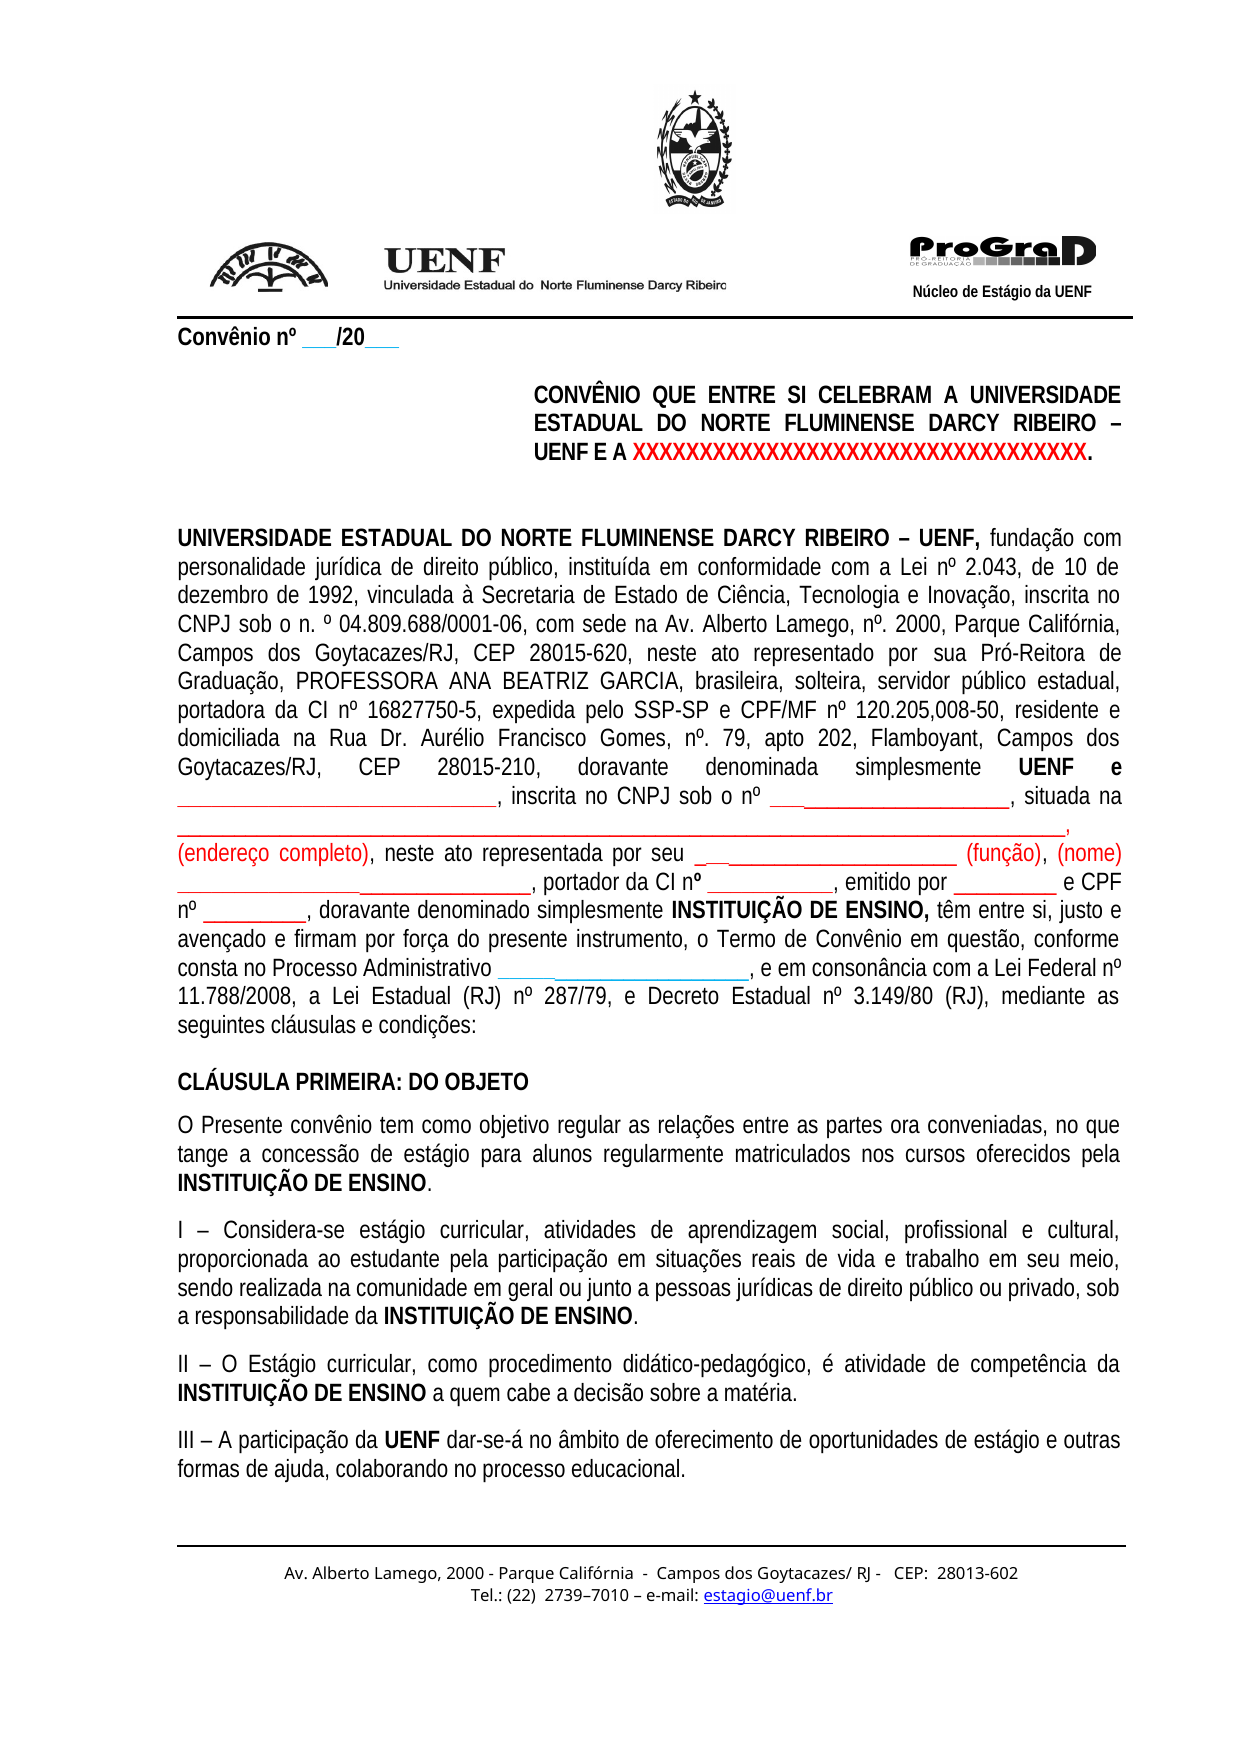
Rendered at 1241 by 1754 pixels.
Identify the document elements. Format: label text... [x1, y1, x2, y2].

picture [653, 84, 736, 214]
picture [209, 242, 328, 292]
text CLÁUSULA PRIMEIRA: DO OBJETO [177, 1067, 1122, 1096]
text II – O Estágio curricular, como procedimento didático-pedagógico, é atividade de competência da INSTITUIÇÃO DE ENSINO a quem cabe a decisão sobre a matéria. [177, 1349, 1122, 1406]
text O Presente convênio tem como objetivo regular as relações entre as partes ora conveniadas, no que tange a concessão de estágio para alunos regularmente matriculados nos cursos oferecidos pela INSTITUIÇÃO DE ENSINO. [177, 1110, 1122, 1196]
text Convênio nº ___/20___ [177, 322, 1133, 351]
text I – Considera-se estágio curricular, atividades de aprendizagem social, profissional e cultural, proporcionada ao estudante pela participação em situações reais de vida e trabalho em seu meio, sendo realizada na comunidade em geral ou junto a pessoas jurídicas de direito público ou privado, sob a responsabilidade da INSTITUIÇÃO DE ENSINO. [177, 1215, 1122, 1330]
text CONVÊNIO QUE ENTRE SI CELEBRAM A UNIVERSIDADE ESTADUAL DO NORTE FLUMINENSE DARCY RIBEIRO – UENF E A XXXXXXXXXXXXXXXXXXXXXXXXXXXXXXXXXX. [533, 380, 1122, 466]
text UNIVERSIDADE ESTADUAL DO NORTE FLUMINENSE DARCY RIBEIRO – UENF, fundação com personalidade jurídica de direito público, instituída em conformidade com a Lei nº 2.043, de 10 de dezembro de 1992, vinculada à Secretaria de Estado de Ciência, Tecnologia e Inovação, inscrita no CNPJ sob o n. º 04.809.688/0001-06, com sede na Av. Alberto Lamego, nº. 2000, Parque Califórnia, Campos dos Goytacazes/RJ, CEP 28015-620, neste ato representado por sua Pró-Reitora de Graduação, PROFESSORA ANA BEATRIZ GARCIA, brasileira, solteira, servidor público estadual, portadora da CI nº 16827750-5, expedida pelo SSP-SP e CPF/MF nº 120.205,008-50, residente e domiciliada na Rua Dr. Aurélio Francisco Gomes, nº. 79, apto 202, Flamboyant, Campos dos Goytacazes/RJ, CEP 28015-210, doravante denominada simplesmente UENF e ____________________________, inscrita no CNPJ sob o nº _____________________, situada na ______________________________________________________________________________, (endereço completo), neste ato representada por seu _______________________ (função), (nome) _______________________________, portador da CI nº ___________, emitido por _________ e CPF nº _________, doravante denominado simplesmente INSTITUIÇÃO DE ENSINO, têm entre si, justo e avençado e firmam por força do presente instrumento, o Termo de Convênio em questão, conforme consta no Processo Administrativo ______________________, e em consonância com a Lei Federal nº 11.788/2008, a Lei Estadual (RJ) nº 287/79, e Decreto Estadual nº 3.149/80 (RJ), mediante as seguintes cláusulas e condições: [177, 523, 1122, 1038]
text III – A participação da UENF dar-se-á no âmbito de oferecimento de oportunidades de estágio e outras formas de ajuda, colaborando no processo educacional. [177, 1426, 1122, 1483]
picture [384, 248, 727, 292]
